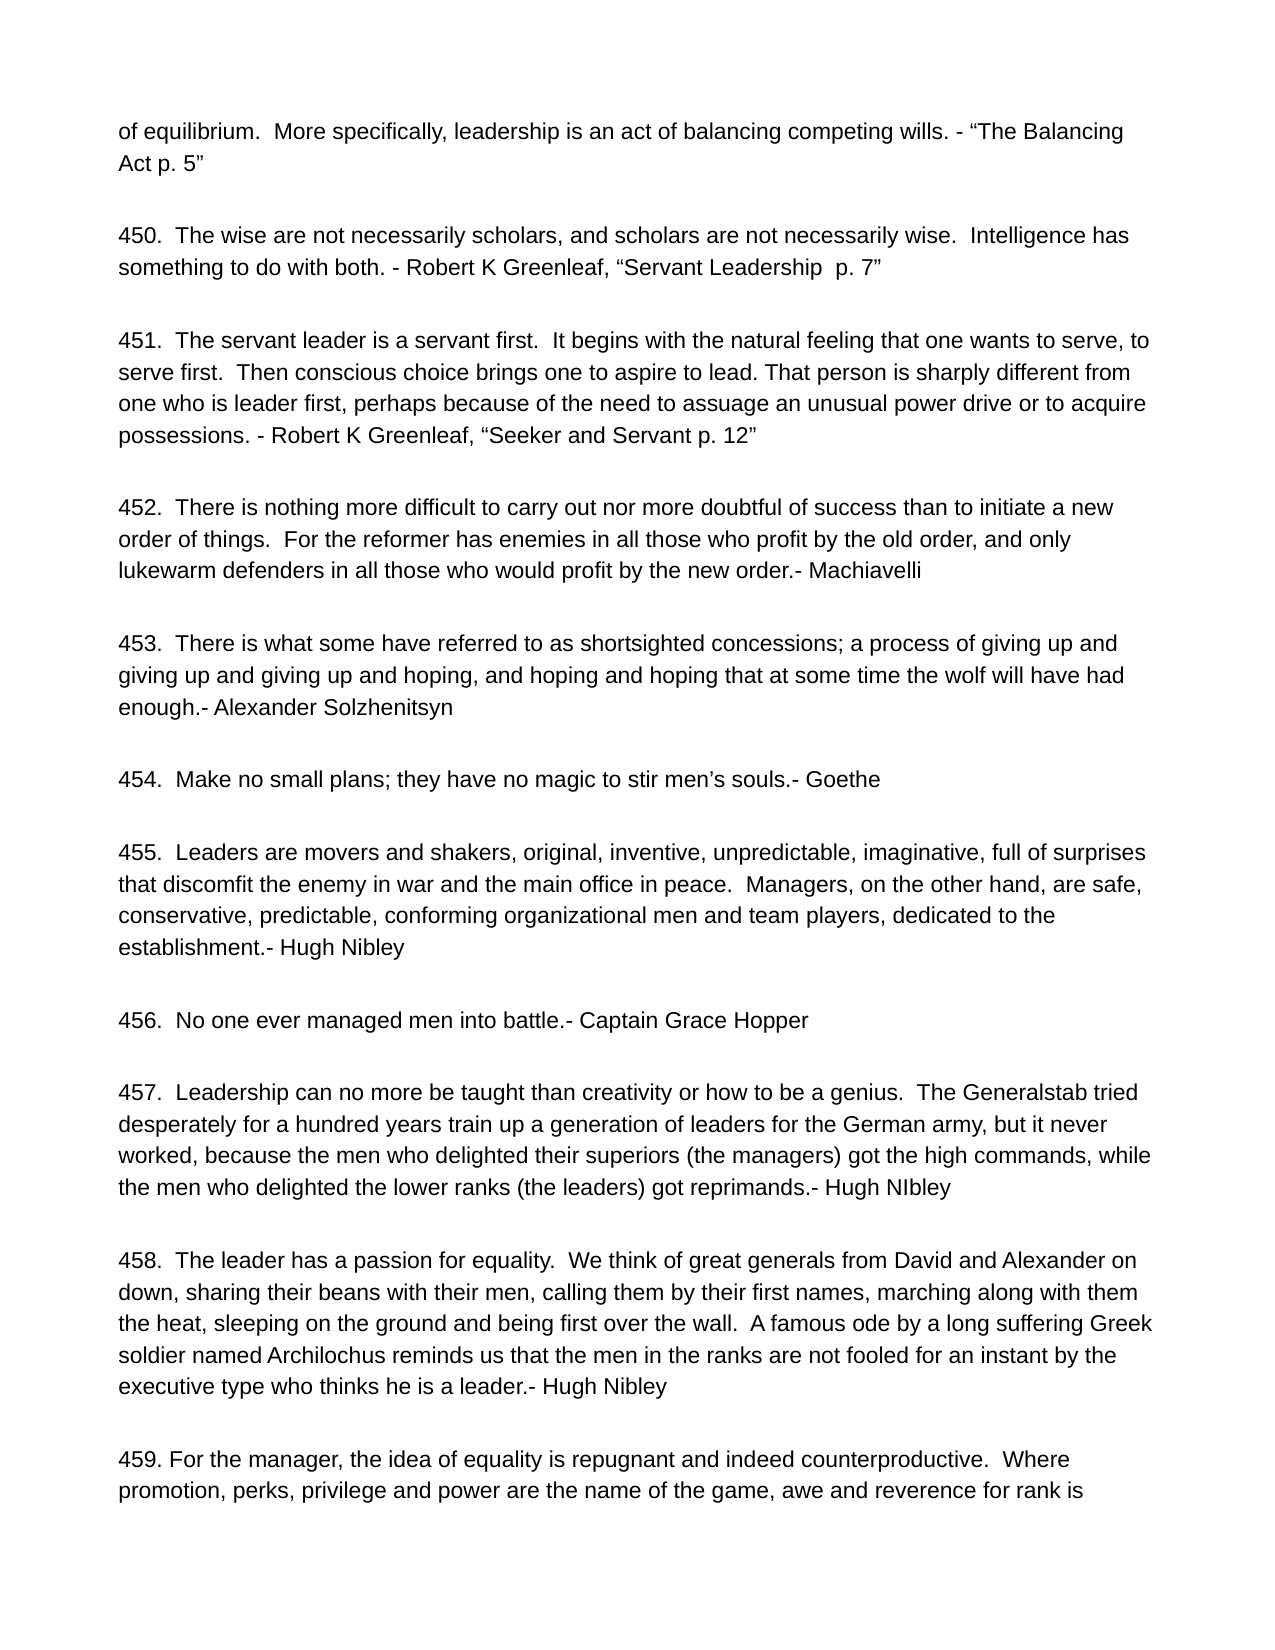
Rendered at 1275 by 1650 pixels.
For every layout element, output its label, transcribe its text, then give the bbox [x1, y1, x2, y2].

text of equilibrium. More specifically, leadership is an act of balancing competing wills. - “The Balancing Act p. 5” [118, 118, 1157, 176]
text 454. Make no small plans; they have no magic to stir men’s souls.- Goethe [118, 766, 1157, 793]
text 453. There is what some have referred to as shortsighted concessions; a process of giving up and giving up and giving up and hoping, and hoping and hoping that at some time the wolf will have had enough.- Alexander Solzhenitsyn [118, 630, 1157, 720]
text 455. Leaders are movers and shakers, original, inventive, unpredictable, imaginative, full of surprises that discomfit the enemy in war and the main office in peace. Managers, on the other hand, are safe, conservative, predictable, conforming organizational men and team players, dedicated to the establishment.- Hugh Nibley [118, 839, 1157, 960]
text 456. No one ever managed men into battle.- Captain Grace Hopper [118, 1007, 1157, 1033]
text 450. The wise are not necessarily scholars, and scholars are not necessarily wise. Intelligence has something to do with both. - Robert K Greenleaf, “Servant Leadership p. 7” [118, 222, 1157, 280]
text 457. Leadership can no more be taught than creativity or how to be a genius. The Generalstab tried desperately for a hundred years train up a generation of leaders for the German army, but it never worked, because the men who delighted their superiors (the managers) got the high commands, while the men who delighted the lower ranks (the leaders) got reprimands.- Hugh NIbley [118, 1079, 1157, 1200]
text 451. The servant leader is a servant first. It begins with the natural feeling that one wants to serve, to serve first. Then conscious choice brings one to aspire to lead. That person is sharply different from one who is leader first, perhaps because of the need to assuage an unusual power drive or to acquire possessions. - Robert K Greenleaf, “Seeker and Servant p. 12” [118, 327, 1157, 448]
text 459. For the manager, the idea of equality is repugnant and indeed counterproductive. Where promotion, perks, privilege and power are the name of the game, awe and reverence for rank is [118, 1446, 1157, 1504]
text 458. The leader has a passion for equality. We think of great generals from David and Alexander on down, sharing their beans with their men, calling them by their first names, marching along with them the heat, sleeping on the ground and being first over the wall. A famous ode by a long suffering Greek soldier named Archilochus reminds us that the men in the ranks are not fooled for an instant by the executive type who thinks he is a leader.- Hugh Nibley [118, 1247, 1157, 1399]
text 452. There is nothing more difficult to carry out nor more doubtful of success than to initiate a new order of things. For the reformer has enemies in all those who profit by the old order, and only lukewarm defenders in all those who would profit by the new order.- Machiavelli [118, 494, 1157, 584]
